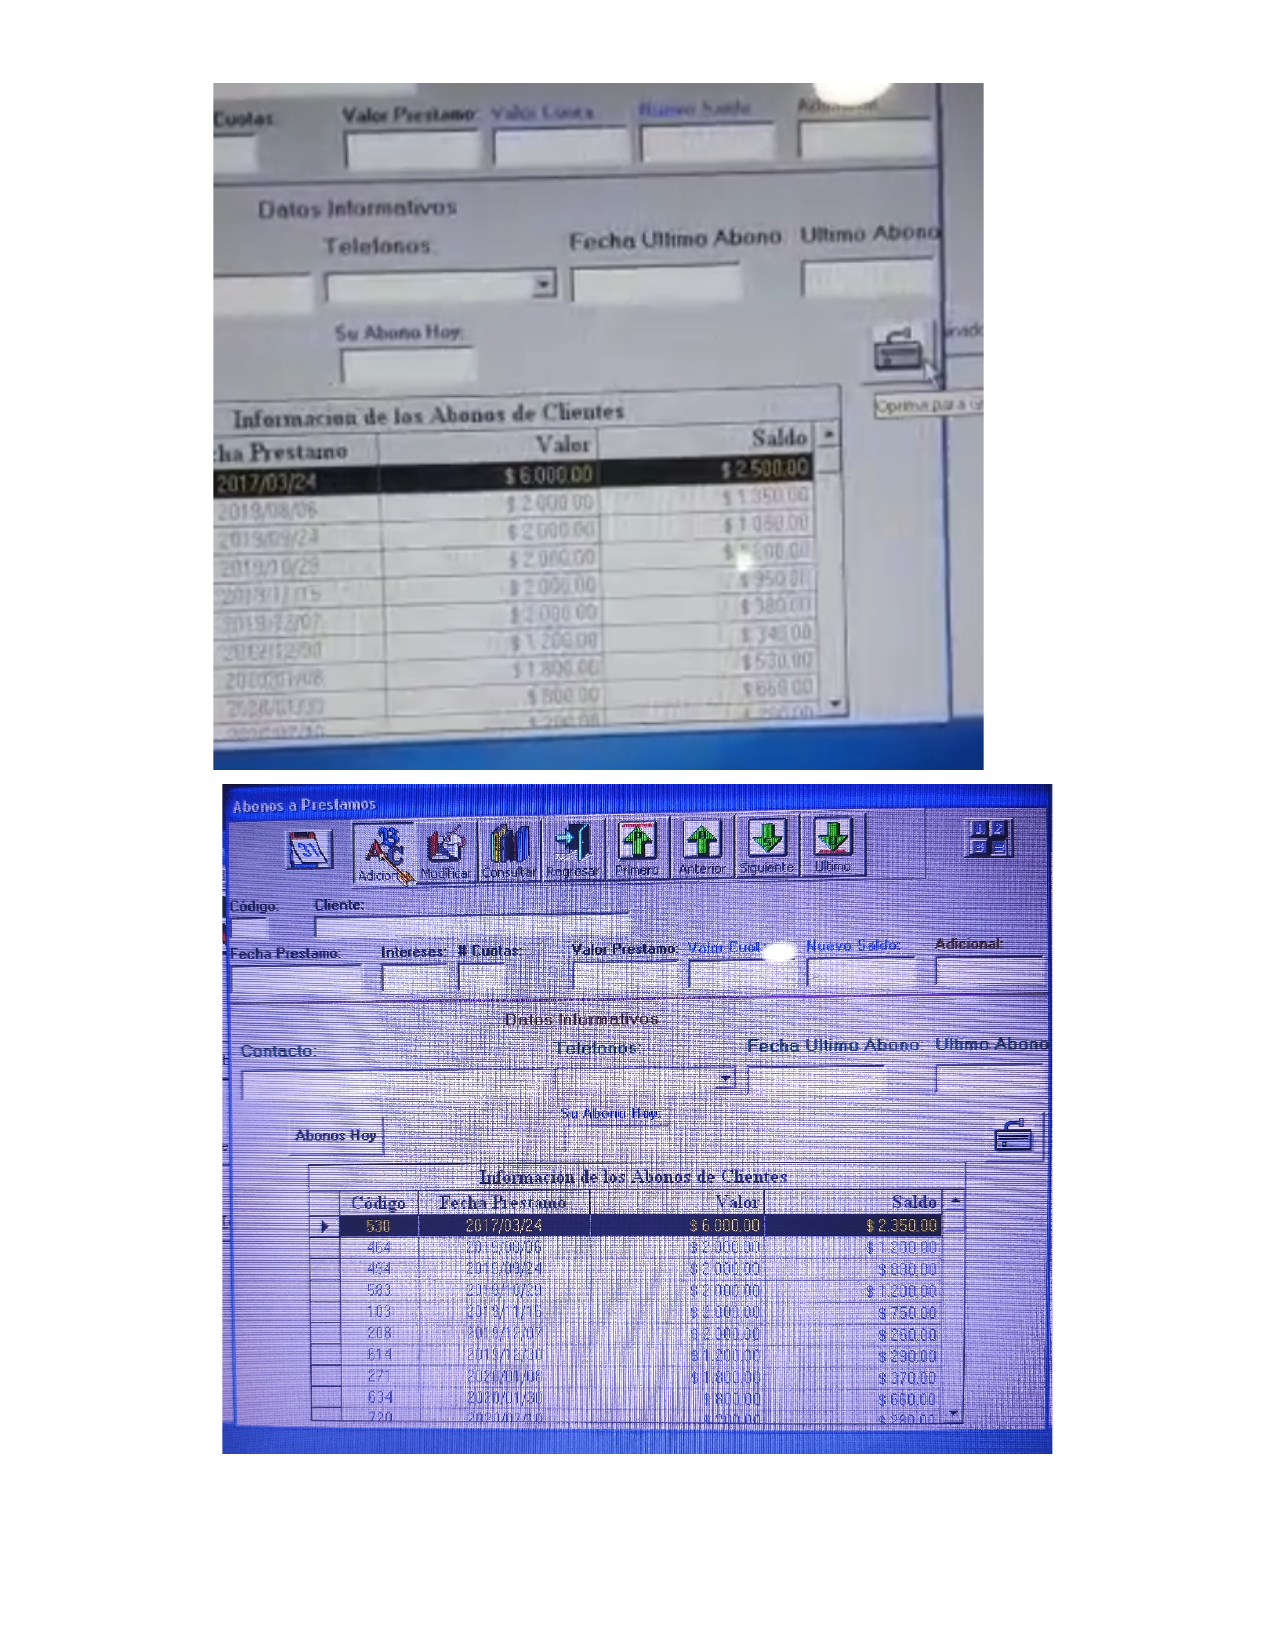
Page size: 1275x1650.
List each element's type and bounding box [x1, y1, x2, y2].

picture [222, 784, 1053, 1454]
picture [213, 83, 984, 770]
